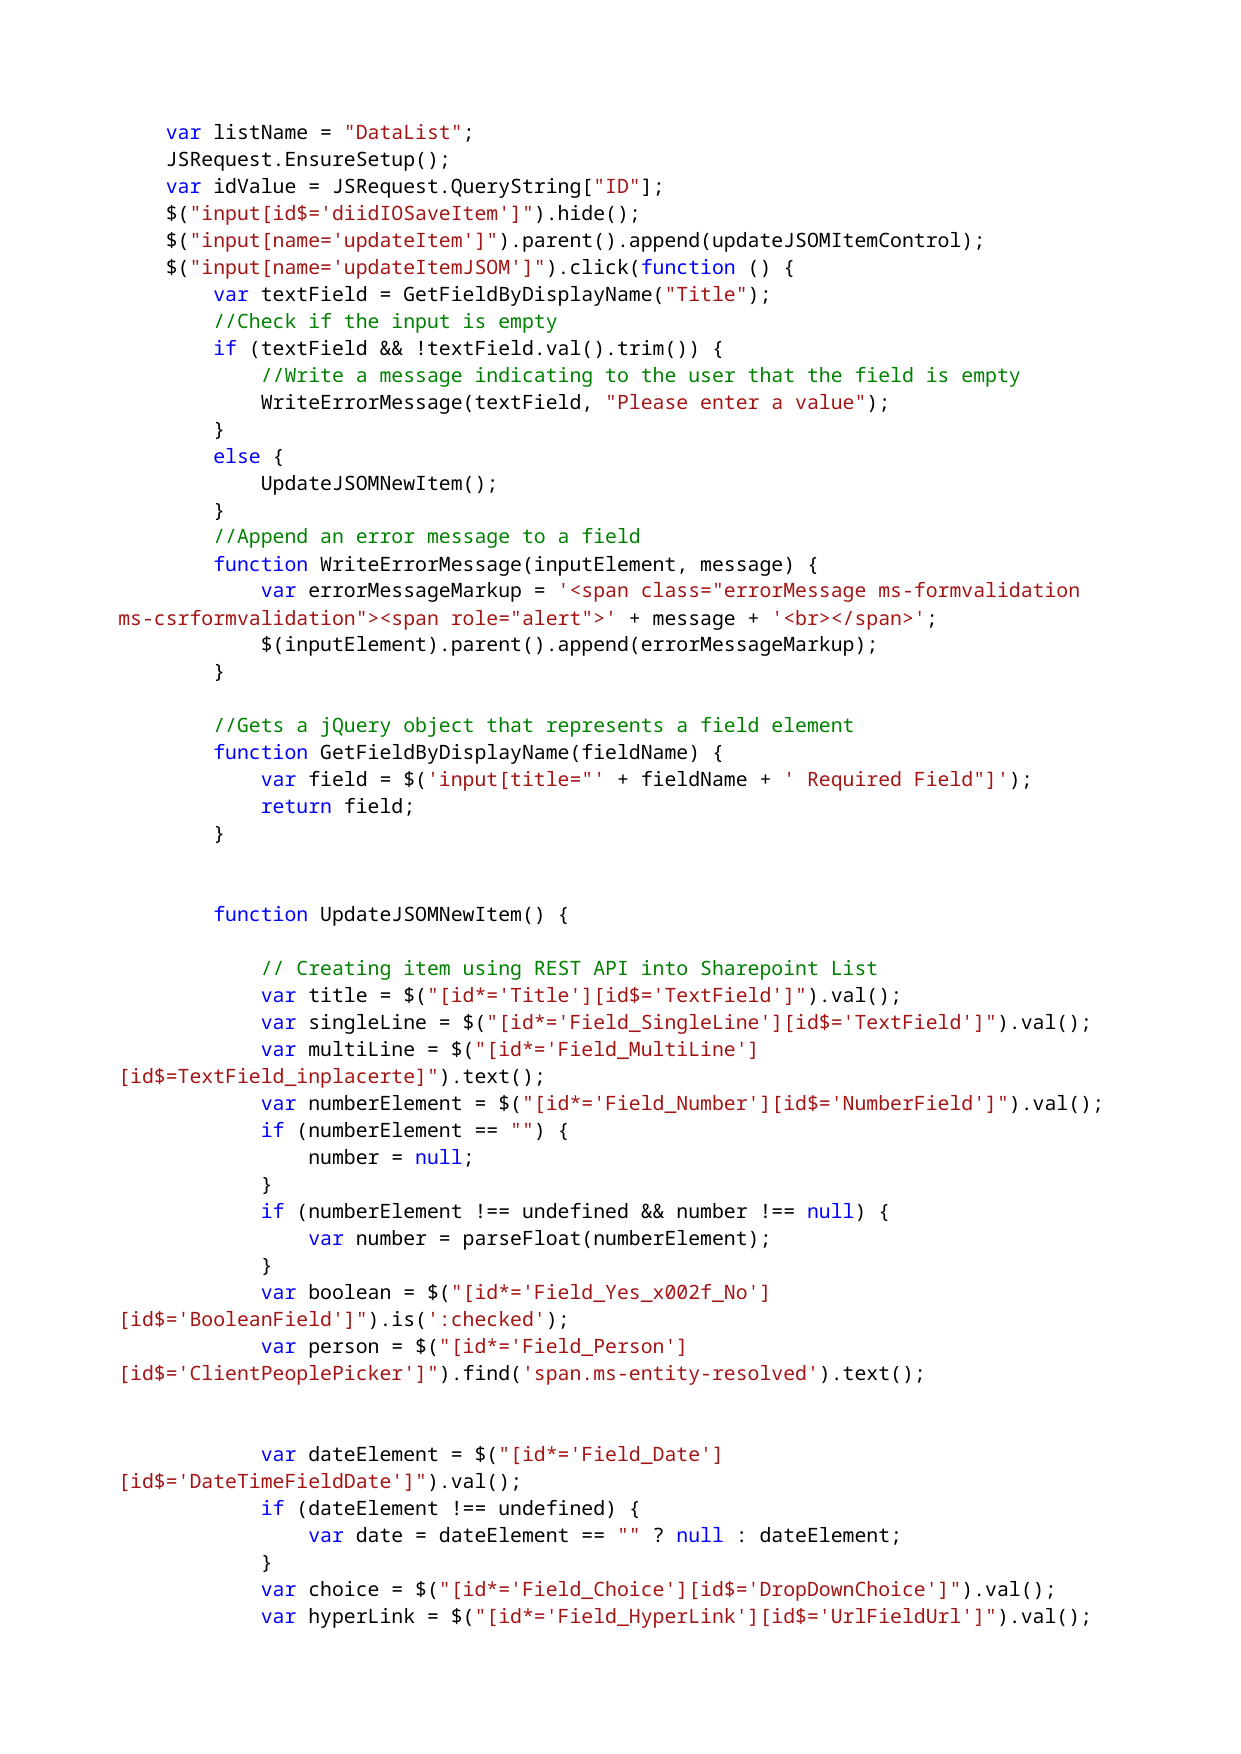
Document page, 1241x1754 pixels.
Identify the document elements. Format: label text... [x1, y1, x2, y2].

text var multiLine = $("[id*='Field_MultiLine'][id$=TextField_inplacerte]").text(); [118, 1035, 1122, 1089]
text function GetFieldByDisplayName(fieldName) { [118, 739, 1122, 766]
text if (textField && !textField.val().trim()) { [118, 334, 1122, 361]
text } [118, 1548, 1122, 1575]
text } [118, 1251, 1122, 1278]
text $("input[name='updateItemJSOM']").click(function () { [118, 253, 1122, 280]
text number = null; [118, 1143, 1122, 1170]
text var numberElement = $("[id*='Field_Number'][id$='NumberField']").val(); [118, 1089, 1122, 1116]
text WriteErrorMessage(textField, "Please enter a value"); [118, 388, 1122, 415]
text $("input[id$='diidIOSaveItem']").hide(); [118, 199, 1122, 226]
text var idValue = JSRequest.QueryString["ID"]; [118, 172, 1122, 199]
text } [118, 1170, 1122, 1197]
text } [118, 415, 1122, 442]
text var choice = $("[id*='Field_Choice'][id$='DropDownChoice']").val(); [118, 1575, 1122, 1602]
text var textField = GetFieldByDisplayName("Title"); [118, 280, 1122, 307]
text } [118, 658, 1122, 685]
text var errorMessageMarkup = '<span class="errorMessage ms-formvalidation ms-csrformvalidation"><span role="alert">' + message + '<br></span>'; [118, 577, 1122, 631]
text //Write a message indicating to the user that the field is empty [118, 361, 1122, 388]
text UpdateJSOMNewItem(); [118, 469, 1122, 496]
text if (numberElement !== undefined && number !== null) { [118, 1197, 1122, 1224]
text function WriteErrorMessage(inputElement, message) { [118, 550, 1122, 577]
text //Check if the input is empty [118, 307, 1122, 334]
text JSRequest.EnsureSetup(); [118, 145, 1122, 172]
text //Gets a jQuery object that represents a field element [118, 712, 1122, 739]
text if (dateElement !== undefined) { [118, 1494, 1122, 1521]
text var singleLine = $("[id*='Field_SingleLine'][id$='TextField']").val(); [118, 1008, 1122, 1035]
text var boolean = $("[id*='Field_Yes_x002f_No'][id$='BooleanField']").is(':checked'); [118, 1278, 1122, 1332]
text } [118, 496, 1122, 523]
text var field = $('input[title="' + fieldName + ' Required Field"]'); [118, 766, 1122, 793]
text function UpdateJSOMNewItem() { [118, 901, 1122, 927]
text var title = $("[id*='Title'][id$='TextField']").val(); [118, 981, 1122, 1008]
text $(inputElement).parent().append(errorMessageMarkup); [118, 631, 1122, 658]
text else { [118, 442, 1122, 469]
text var date = dateElement == "" ? null : dateElement; [118, 1521, 1122, 1548]
text //Append an error message to a field [118, 523, 1122, 550]
text // Creating item using REST API into Sharepoint List [118, 954, 1122, 981]
text var hyperLink = $("[id*='Field_HyperLink'][id$='UrlFieldUrl']").val(); [118, 1602, 1122, 1629]
text $("input[name='updateItem']").parent().append(updateJSOMItemControl); [118, 226, 1122, 253]
text return field; [118, 793, 1122, 819]
text var person = $("[id*='Field_Person'][id$='ClientPeoplePicker']").find('span.ms-entity-resolved').text(); [118, 1332, 1122, 1386]
text if (numberElement == "") { [118, 1116, 1122, 1143]
text } [118, 819, 1122, 847]
text var number = parseFloat(numberElement); [118, 1224, 1122, 1251]
text var listName = "DataList"; [118, 118, 1122, 145]
text var dateElement = $("[id*='Field_Date'][id$='DateTimeFieldDate']").val(); [118, 1440, 1122, 1494]
